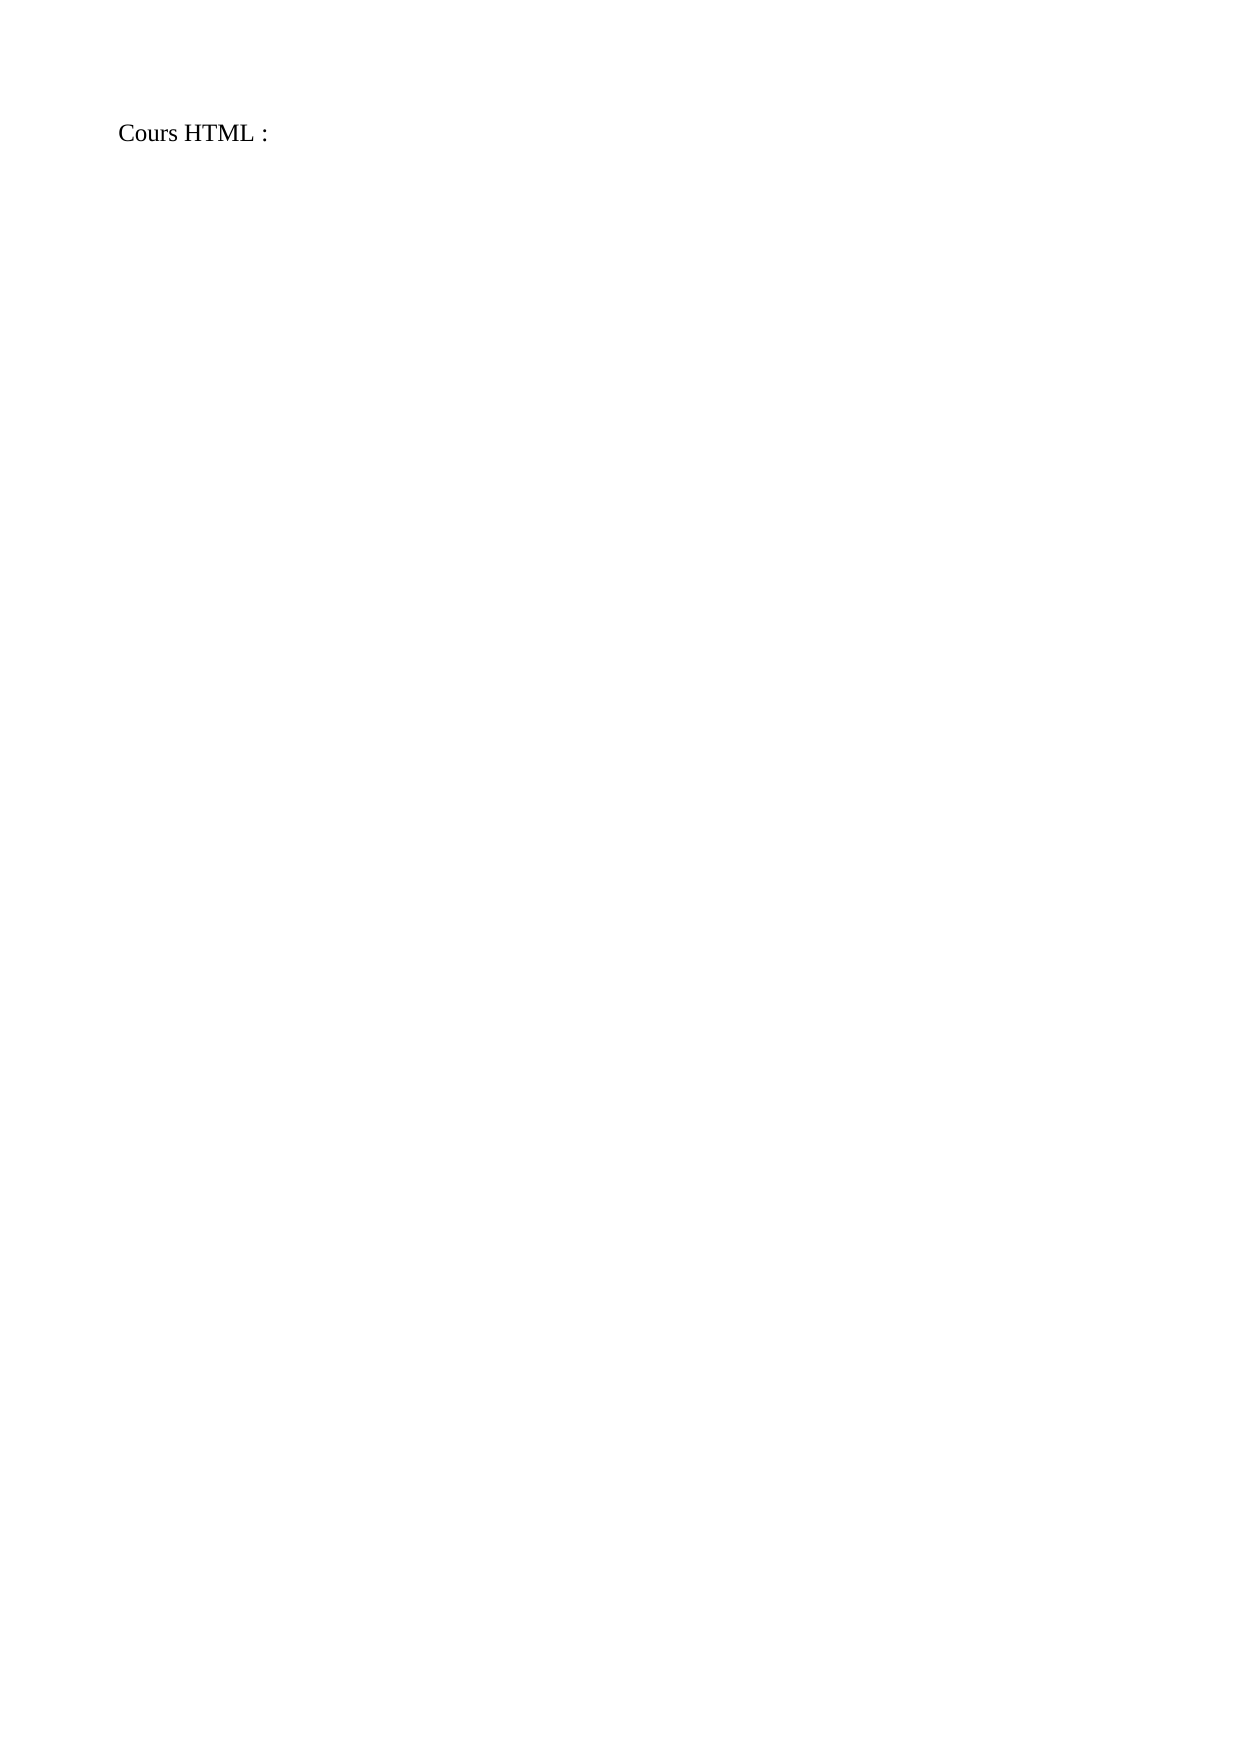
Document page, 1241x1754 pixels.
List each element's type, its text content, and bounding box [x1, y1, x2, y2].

text Cours HTML : [118, 118, 1122, 147]
